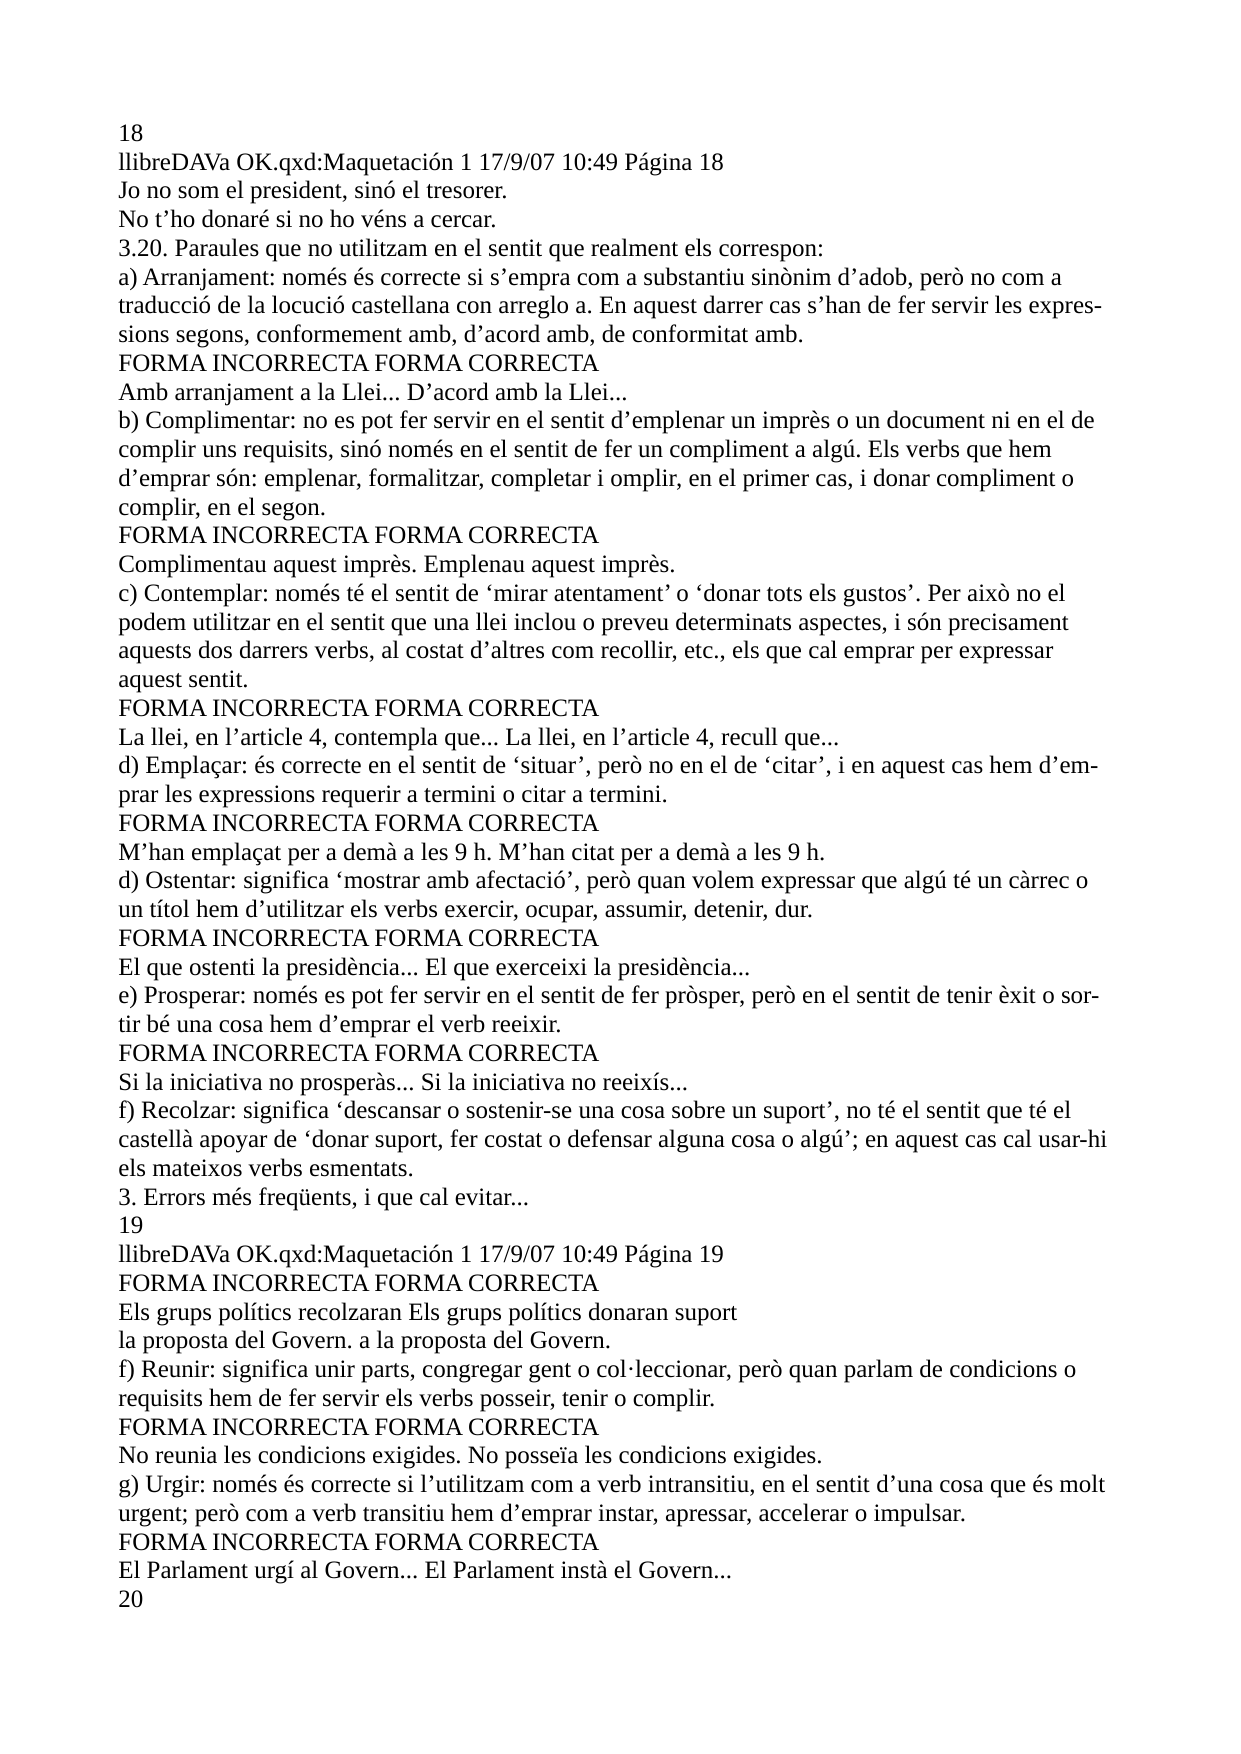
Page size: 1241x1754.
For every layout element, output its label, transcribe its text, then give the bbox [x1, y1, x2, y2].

text els mateixos verbs esmentats. [118, 1153, 1122, 1182]
text El Parlament urgí al Govern... El Parlament instà el Govern... [118, 1556, 1122, 1584]
text c) Contemplar: només té el sentit de ‘mirar atentament’ o ‘donar tots els gustos’. Per això no el [118, 578, 1122, 607]
text d) Ostentar: significa ‘mostrar amb afectació’, però quan volem expressar que algú té un càrrec o [118, 866, 1122, 894]
text FORMA INCORRECTA FORMA CORRECTA [118, 1268, 1122, 1297]
text e) Prosperar: només es pot fer servir en el sentit de fer pròsper, però en el sentit de tenir èxit o sor- [118, 981, 1122, 1009]
text llibreDAVa OK.qxd:Maquetación 1 17/9/07 10:49 Página 18 [118, 147, 1122, 176]
text aquest sentit. [118, 664, 1122, 693]
text d) Emplaçar: és correcte en el sentit de ‘situar’, però no en el de ‘citar’, i en aquest cas hem d’em- [118, 751, 1122, 779]
text FORMA INCORRECTA FORMA CORRECTA [118, 693, 1122, 722]
text llibreDAVa OK.qxd:Maquetación 1 17/9/07 10:49 Página 19 [118, 1239, 1122, 1268]
text No reunia les condicions exigides. No posseïa les condicions exigides. [118, 1441, 1122, 1469]
text FORMA INCORRECTA FORMA CORRECTA [118, 1527, 1122, 1556]
text No t’ho donaré si no ho véns a cercar. [118, 204, 1122, 233]
text FORMA INCORRECTA FORMA CORRECTA [118, 808, 1122, 837]
text FORMA INCORRECTA FORMA CORRECTA [118, 348, 1122, 377]
text castellà apoyar de ‘donar suport, fer costat o defensar alguna cosa o algú’; en aquest cas cal usar-hi [118, 1124, 1122, 1153]
text d’emprar són: emplenar, formalitzar, completar i omplir, en el primer cas, i donar compliment o [118, 463, 1122, 492]
text Els grups polítics recolzaran Els grups polítics donaran suport [118, 1297, 1122, 1326]
text podem utilitzar en el sentit que una llei inclou o preveu determinats aspectes, i són precisament [118, 607, 1122, 636]
text sions segons, conformement amb, d’acord amb, de conformitat amb. [118, 319, 1122, 348]
text Jo no som el president, sinó el tresorer. [118, 176, 1122, 204]
text Si la iniciativa no prosperàs... Si la iniciativa no reeixís... [118, 1067, 1122, 1096]
text b) Complimentar: no es pot fer servir en el sentit d’emplenar un imprès o un document ni en el de [118, 406, 1122, 434]
text 3. Errors més freqüents, i que cal evitar... [118, 1182, 1122, 1211]
text FORMA INCORRECTA FORMA CORRECTA [118, 1412, 1122, 1441]
text El que ostenti la presidència... El que exerceixi la presidència... [118, 952, 1122, 981]
text prar les expressions requerir a termini o citar a termini. [118, 779, 1122, 808]
text la proposta del Govern. a la proposta del Govern. [118, 1326, 1122, 1354]
text un títol hem d’utilitzar els verbs exercir, ocupar, assumir, detenir, dur. [118, 894, 1122, 923]
text 3.20. Paraules que no utilitzam en el sentit que realment els correspon: [118, 233, 1122, 262]
text FORMA INCORRECTA FORMA CORRECTA [118, 521, 1122, 549]
text traducció de la locució castellana con arreglo a. En aquest darrer cas s’han de fer servir les expres- [118, 291, 1122, 319]
text complir uns requisits, sinó només en el sentit de fer un compliment a algú. Els verbs que hem [118, 434, 1122, 463]
text 18 [118, 118, 1122, 147]
text f) Recolzar: significa ‘descansar o sostenir-se una cosa sobre un suport’, no té el sentit que té el [118, 1096, 1122, 1124]
text aquests dos darrers verbs, al costat d’altres com recollir, etc., els que cal emprar per expressar [118, 636, 1122, 664]
text M’han emplaçat per a demà a les 9 h. M’han citat per a demà a les 9 h. [118, 837, 1122, 866]
text FORMA INCORRECTA FORMA CORRECTA [118, 923, 1122, 952]
text urgent; però com a verb transitiu hem d’emprar instar, apressar, accelerar o impulsar. [118, 1498, 1122, 1527]
text La llei, en l’article 4, contempla que... La llei, en l’article 4, recull que... [118, 722, 1122, 751]
text complir, en el segon. [118, 492, 1122, 521]
text a) Arranjament: només és correcte si s’empra com a substantiu sinònim d’adob, però no com a [118, 262, 1122, 291]
text g) Urgir: només és correcte si l’utilitzam com a verb intransitiu, en el sentit d’una cosa que és molt [118, 1469, 1122, 1498]
text f) Reunir: significa unir parts, congregar gent o col·leccionar, però quan parlam de condicions o [118, 1354, 1122, 1383]
text 19 [118, 1211, 1122, 1239]
text FORMA INCORRECTA FORMA CORRECTA [118, 1038, 1122, 1067]
text tir bé una cosa hem d’emprar el verb reeixir. [118, 1009, 1122, 1038]
text Amb arranjament a la Llei... D’acord amb la Llei... [118, 377, 1122, 406]
text requisits hem de fer servir els verbs posseir, tenir o complir. [118, 1383, 1122, 1412]
text Complimentau aquest imprès. Emplenau aquest imprès. [118, 549, 1122, 578]
text 20 [118, 1584, 1122, 1613]
